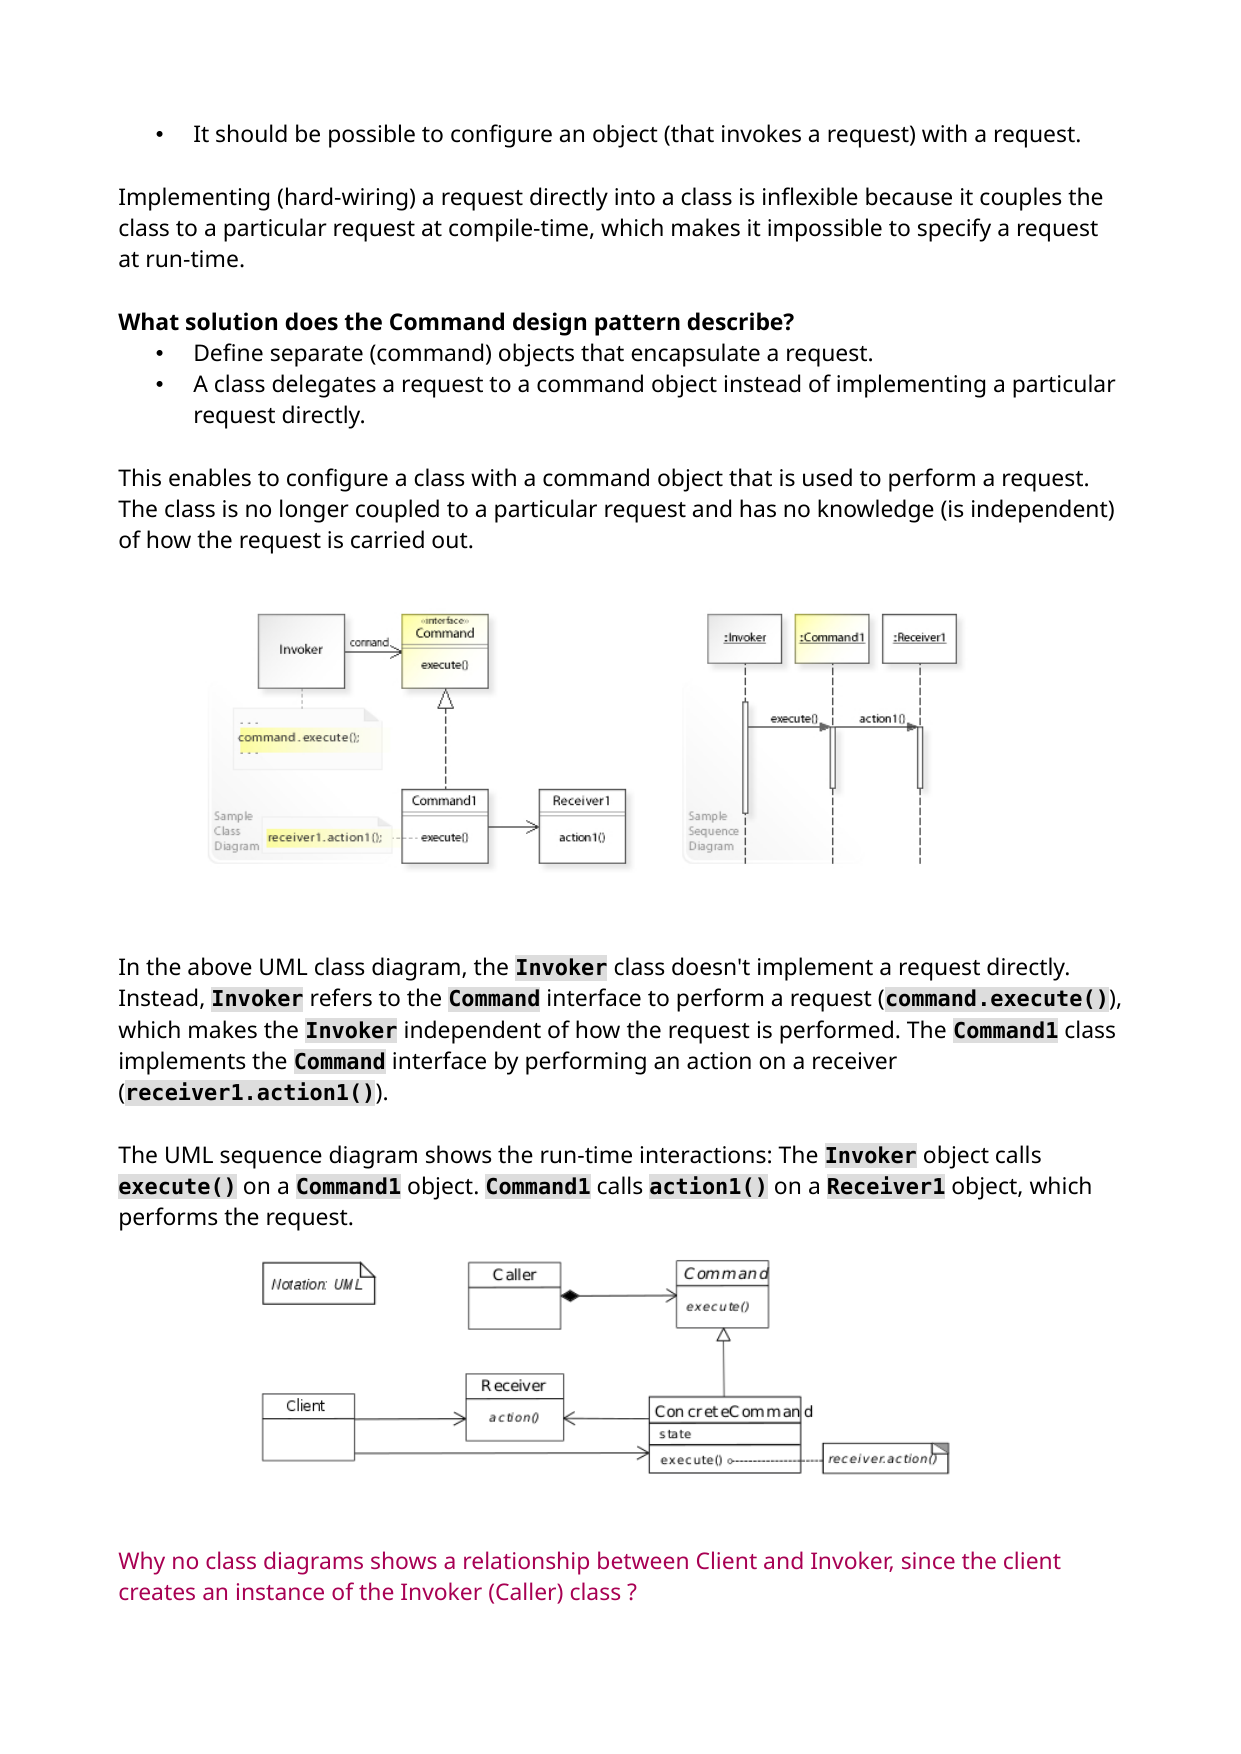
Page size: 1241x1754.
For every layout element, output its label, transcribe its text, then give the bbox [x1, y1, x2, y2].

list Define separate (command) objects that encapsulate a request. [156, 337, 1122, 368]
picture [183, 589, 1007, 889]
list It should be possible to configure an object (that invokes a request) with a request. [156, 118, 1122, 149]
text Implementing (hard-wiring) a request directly into a class is inflexible because it couples the class to a particular request at compile-time, which makes it impossible to specify a request at run-time. [118, 181, 1122, 274]
list A class delegates a request to a command object instead of implementing a particular request directly. [156, 368, 1122, 431]
picture [246, 1247, 966, 1489]
text This enables to configure a class with a command object that is used to perform a request. The class is no longer coupled to a particular request and has no knowledge (is independent) of how the request is carried out. [118, 462, 1122, 556]
text Why no class diagrams shows a relationship between Client and Invoker, since the client creates an instance of the Invoker (Caller) class ? [118, 1545, 1122, 1607]
text What solution does the Command design pattern describe? [118, 306, 1122, 337]
text In the above UML class diagram, the Invoker class doesn't implement a request directly. Instead, Invoker refers to the Command interface to perform a request (command.execute()), which makes the Invoker independent of how the request is performed. The Command1 class implements the Command interface by performing an action on a receiver (receiver1.action1()). [118, 951, 1122, 1107]
text The UML sequence diagram shows the run-time interactions: The Invoker object calls execute() on a Command1 object. Command1 calls action1() on a Receiver1 object, which performs the request. [118, 1139, 1122, 1232]
